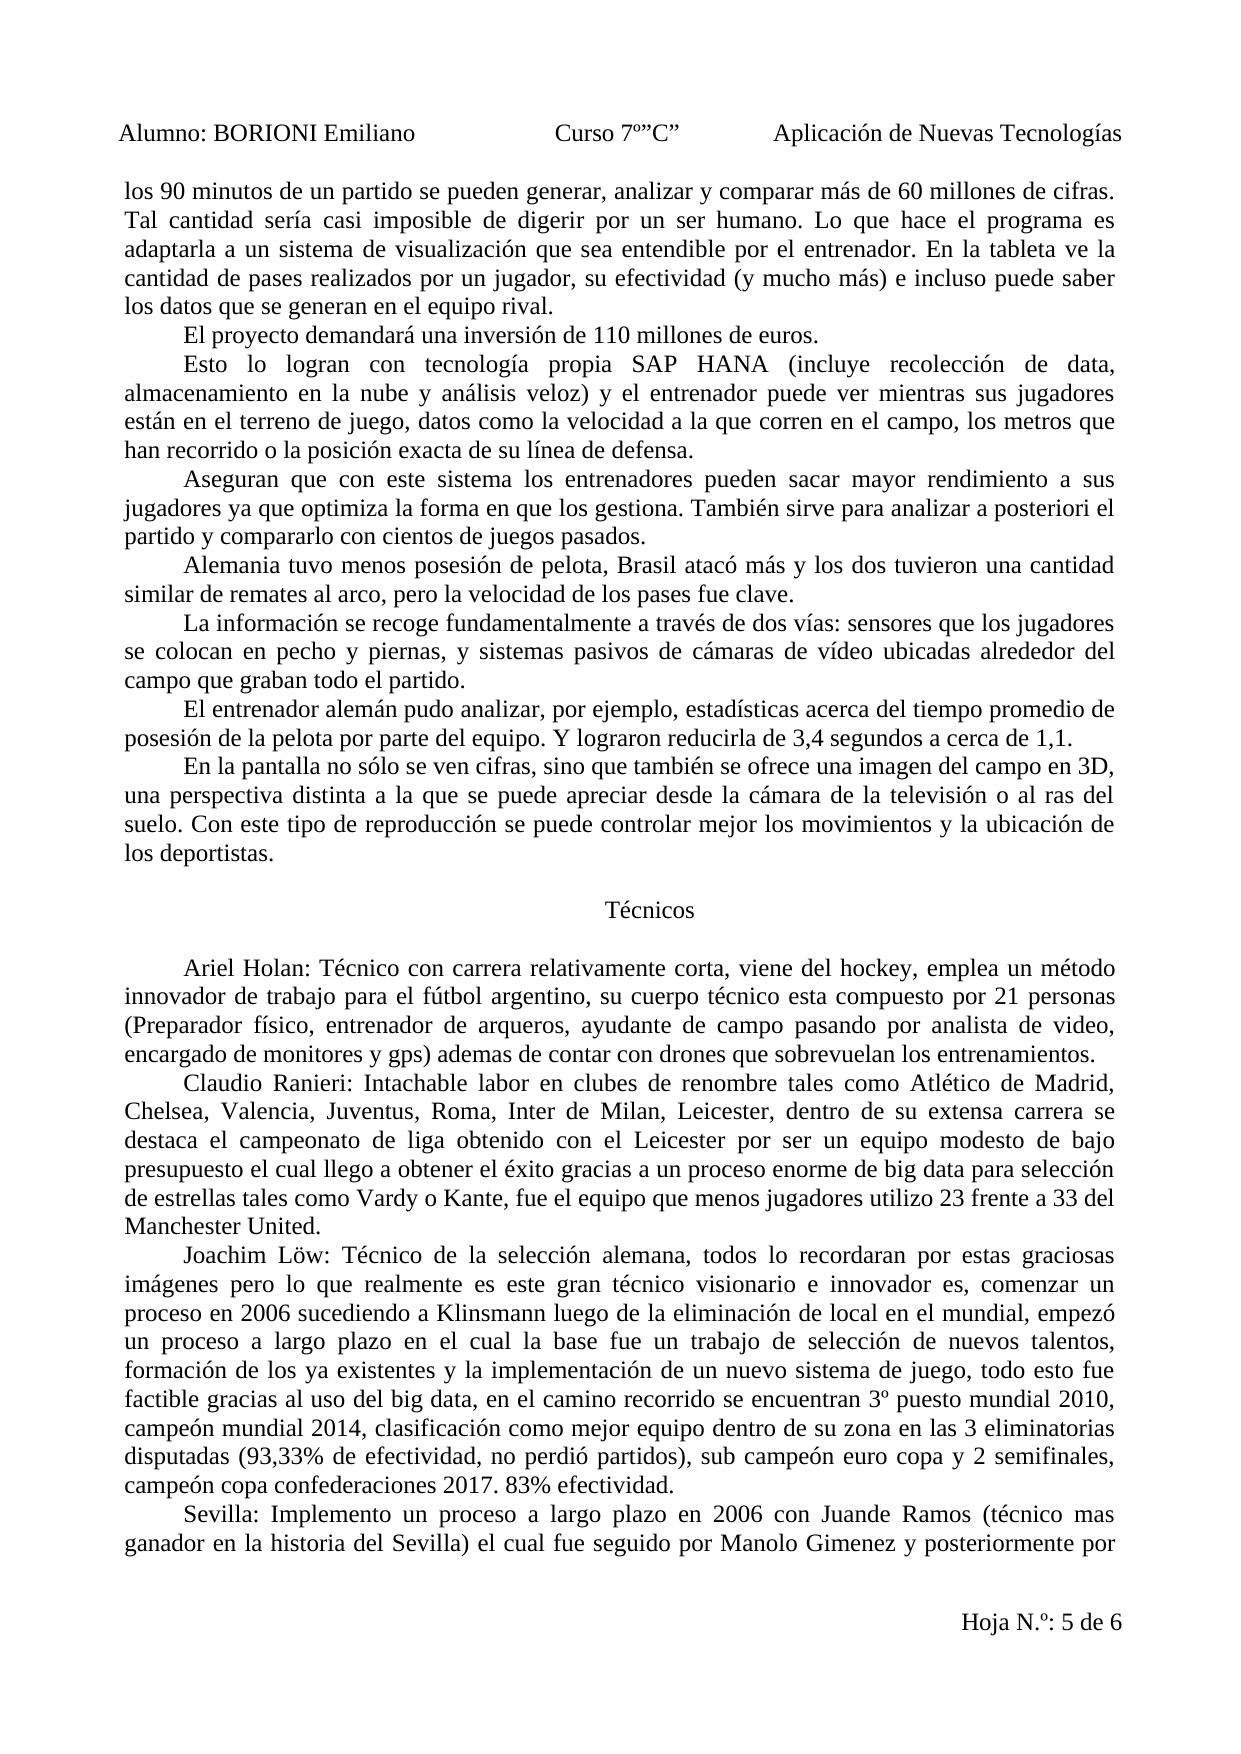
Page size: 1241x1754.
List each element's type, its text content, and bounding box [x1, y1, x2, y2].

text En la pantalla no sólo se ven cifras, sino que también se ofrece una imagen del campo en 3D, una perspectiva distinta a la que se puede apreciar desde la cámara de la televisión o al ras del suelo. Con este tipo de reproducción se puede controlar mejor los movimientos y la ubicación de los deportistas. [124, 751, 1116, 866]
text La información se recoge fundamentalmente a través de dos vías: sensores que los jugadores se colocan en pecho y piernas, y sistemas pasivos de cámaras de vídeo ubicadas alrededor del campo que graban todo el partido. [124, 608, 1116, 694]
text Esto lo logran con tecnología propia SAP HANA (incluye recolección de data, almacenamiento en la nube y análisis veloz) y el entrenador puede ver mientras sus jugadores están en el terreno de juego, datos como la velocidad a la que corren en el campo, los metros que han recorrido o la posición exacta de su línea de defensa. [124, 349, 1116, 464]
text Técnicos [124, 895, 1116, 924]
text los 90 minutos de un partido se pueden generar, analizar y comparar más de 60 millones de cifras. Tal cantidad sería casi imposible de digerir por un ser humano. Lo que hace el programa es adaptarla a un sistema de visualización que sea entendible por el entrenador. En la tableta ve la cantidad de pases realizados por un jugador, su efectividad (y mucho más) e incluso puede saber los datos que se generan en el equipo rival. [124, 176, 1116, 320]
text Sevilla: Implemento un proceso a largo plazo en 2006 con Juande Ramos (técnico mas ganador en la historia del Sevilla) el cual fue seguido por Manolo Gimenez y posteriormente por [124, 1499, 1116, 1556]
text El entrenador alemán pudo analizar, por ejemplo, estadísticas acerca del tiempo promedio de posesión de la pelota por parte del equipo. Y lograron reducirla de 3,4 segundos a cerca de 1,1. [124, 694, 1116, 751]
text Claudio Ranieri: Intachable labor en clubes de renombre tales como Atlético de Madrid, Chelsea, Valencia, Juventus, Roma, Inter de Milan, Leicester, dentro de su extensa carrera se destaca el campeonato de liga obtenido con el Leicester por ser un equipo modesto de bajo presupuesto el cual llego a obtener el éxito gracias a un proceso enorme de big data para selección de estrellas tales como Vardy o Kante, fue el equipo que menos jugadores utilizo 23 frente a 33 del Manchester United. [124, 1068, 1116, 1240]
text El proyecto demandará una inversión de 110 millones de euros. [124, 320, 1116, 349]
text Joachim Löw: Técnico de la selección alemana, todos lo recordaran por estas graciosas imágenes pero lo que realmente es este gran técnico visionario e innovador es, comenzar un proceso en 2006 sucediendo a Klinsmann luego de la eliminación de local en el mundial, empezó un proceso a largo plazo en el cual la base fue un trabajo de selección de nuevos talentos, formación de los ya existentes y la implementación de un nuevo sistema de juego, todo esto fue factible gracias al uso del big data, en el camino recorrido se encuentran 3º puesto mundial 2010, campeón mundial 2014, clasificación como mejor equipo dentro de su zona en las 3 eliminatorias disputadas (93,33% de efectividad, no perdió partidos), sub campeón euro copa y 2 semifinales, campeón copa confederaciones 2017. 83% efectividad. [124, 1240, 1116, 1499]
text Alemania tuvo menos posesión de pelota, Brasil atacó más y los dos tuvieron una cantidad similar de remates al arco, pero la velocidad de los pases fue clave. [124, 550, 1116, 608]
text Aseguran que con este sistema los entrenadores pueden sacar mayor rendimiento a sus jugadores ya que optimiza la forma en que los gestiona. También sirve para analizar a posteriori el partido y compararlo con cientos de juegos pasados. [124, 464, 1116, 550]
text Ariel Holan: Técnico con carrera relativamente corta, viene del hockey, emplea un método innovador de trabajo para el fútbol argentino, su cuerpo técnico esta compuesto por 21 personas (Preparador físico, entrenador de arqueros, ayudante de campo pasando por analista de video, encargado de monitores y gps) ademas de contar con drones que sobrevuelan los entrenamientos. [124, 953, 1116, 1068]
